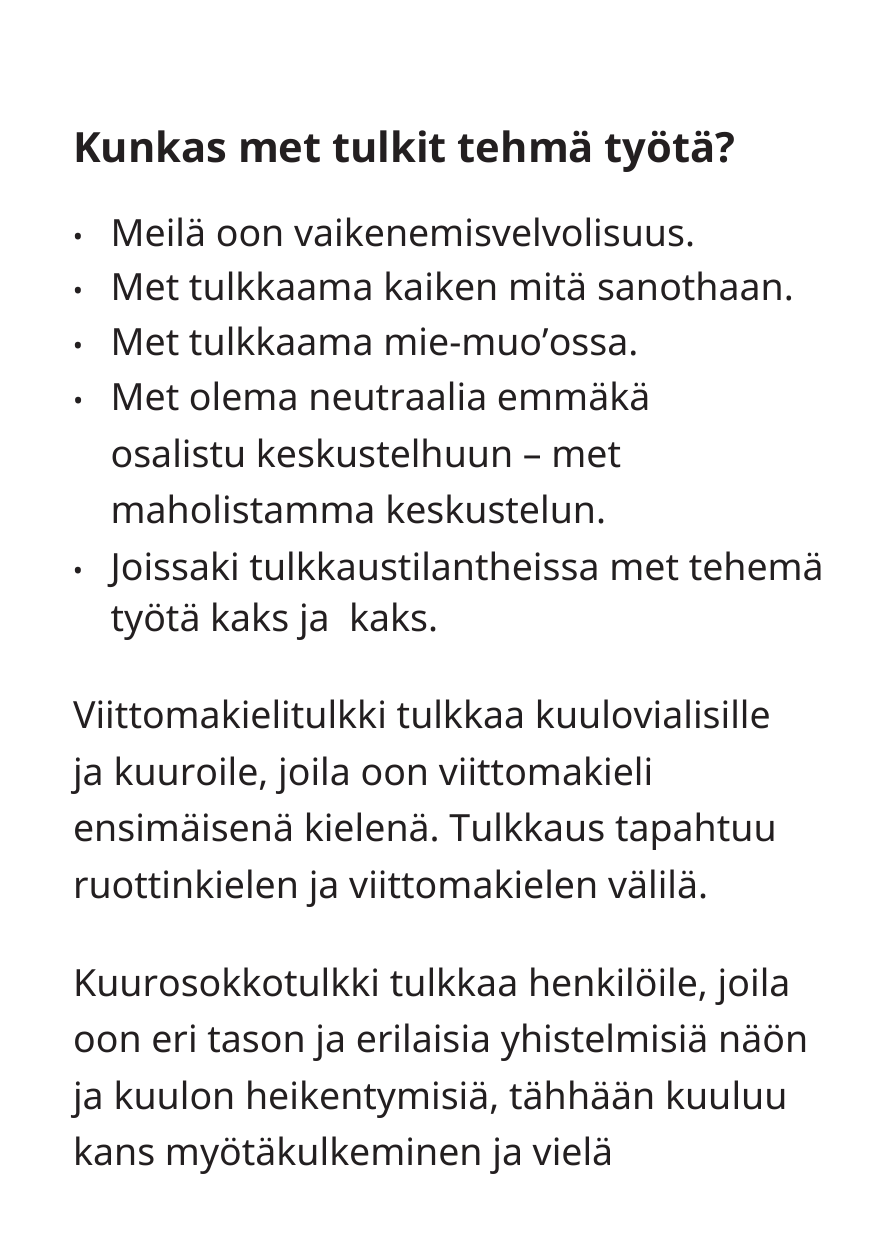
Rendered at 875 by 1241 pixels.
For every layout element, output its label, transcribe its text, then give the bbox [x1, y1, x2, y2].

list Met olema neutraalia emmäkä osalistu keskustelhuun – met maholistamma keskustelun. [73, 371, 781, 535]
list Meilä oon vaikenemisvelvolisuus. [73, 206, 849, 257]
text Kuurosokkotulkki tulkkaa henkilöile, joila oon eri tason ja erilaisia yhistelmisiä näön ja kuulon heikentymisiä, tähhään kuuluu kans myötäkulkeminen ja vielä [73, 956, 820, 1177]
list Joissaki tulkkaustilantheissa met tehemä työtä kaks ja kaks. [73, 540, 849, 642]
subtitle Kunkas met tulkit tehmä työtä? [73, 118, 849, 174]
list Met tulkkaama kaiken mitä sanothaan. [73, 261, 849, 312]
list Met tulkkaama mie-muo’ossa. [73, 316, 849, 367]
text Viittomakielitulkki tulkkaa kuulovialisille ja kuuroile, joila oon viittomakieli ensimäisenä kielenä. Tulkkaus tapahtuu ruottinkielen ja viittomakielen välilä. [73, 688, 786, 909]
